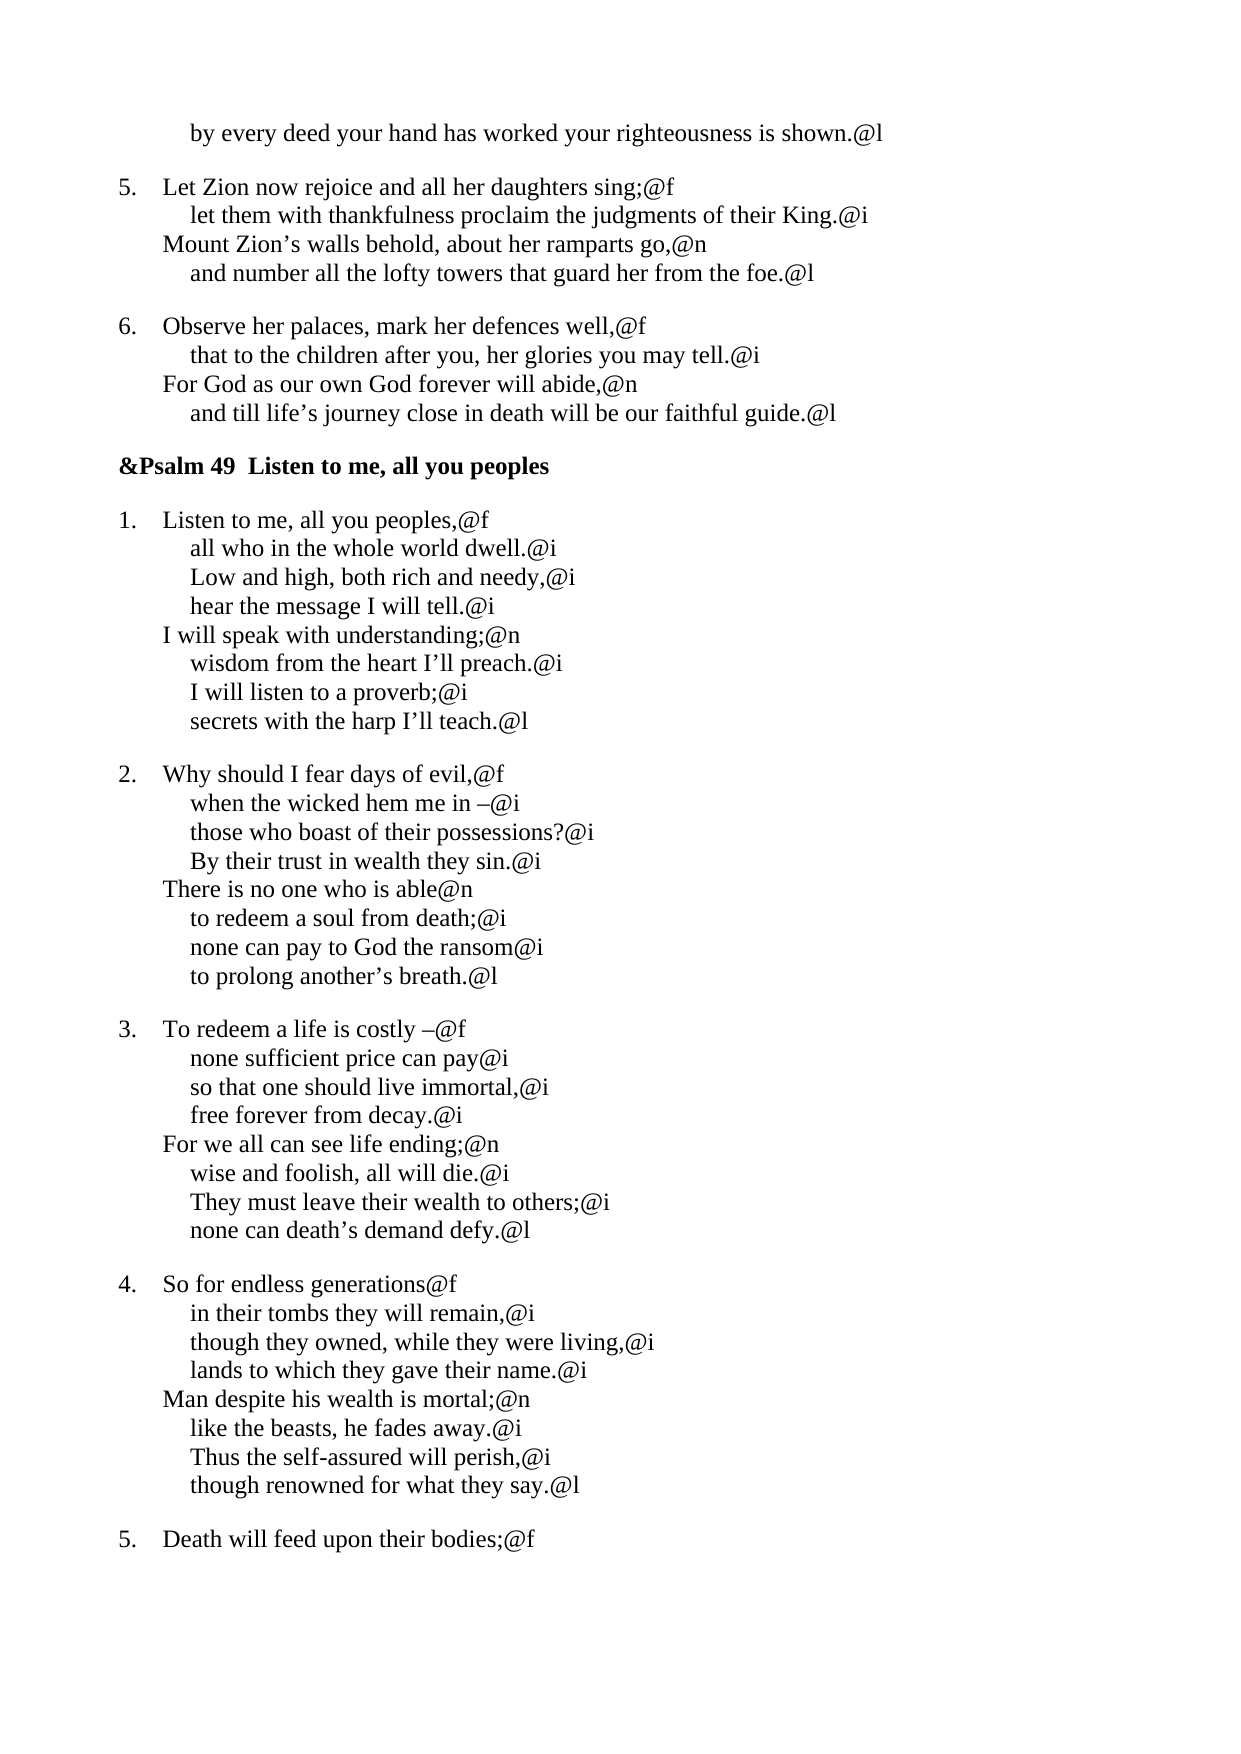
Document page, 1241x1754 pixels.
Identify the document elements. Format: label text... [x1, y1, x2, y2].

text those who boast of their possessions?@i [171, 817, 1122, 846]
text 6. Observe her palaces, mark her defences well,@f [118, 311, 1122, 340]
text Mount Zion’s walls behold, about her ramparts go,@n [162, 229, 1122, 258]
subtitle &Psalm 49 Listen to me, all you peoples [118, 451, 1122, 480]
text none can pay to God the ransom@i [171, 932, 1122, 961]
text I will listen to a proverb;@i [171, 677, 1122, 706]
text that to the children after you, her glories you may tell.@i [171, 340, 1122, 369]
text By their trust in wealth they sin.@i [171, 846, 1122, 874]
text none can death’s demand defy.@l [171, 1216, 1122, 1244]
text though renowned for what they say.@l [171, 1470, 1122, 1499]
text to prolong another’s breath.@l [171, 961, 1122, 989]
text all who in the whole world dwell.@i [171, 533, 1122, 562]
text There is no one who is able@n [162, 874, 1122, 903]
text 5. Let Zion now rejoice and all her daughters sing;@f [118, 172, 1122, 200]
text They must leave their wealth to others;@i [171, 1187, 1122, 1216]
text 3. To redeem a life is costly –@f [118, 1014, 1122, 1043]
text lands to which they gave their name.@i [171, 1355, 1122, 1384]
text so that one should live immortal,@i [171, 1072, 1122, 1101]
text though they owned, while they were living,@i [171, 1327, 1122, 1355]
text 5. Death will feed upon their bodies;@f [118, 1524, 1122, 1553]
text by every deed your hand has worked your righteousness is shown.@l [171, 118, 1122, 147]
text Man despite his wealth is mortal;@n [162, 1384, 1122, 1413]
text For God as our own God forever will abide,@n [162, 369, 1122, 398]
text let them with thankfulness proclaim the judgments of their King.@i [171, 200, 1122, 229]
text 1. Listen to me, all you peoples,@f [118, 505, 1122, 533]
text and number all the lofty towers that guard her from the foe.@l [171, 258, 1122, 287]
text free forever from decay.@i [171, 1101, 1122, 1129]
text to redeem a soul from death;@i [171, 903, 1122, 932]
text 2. Why should I fear days of evil,@f [118, 759, 1122, 788]
text 4. So for endless generations@f [118, 1269, 1122, 1298]
text Thus the self-assured will perish,@i [171, 1442, 1122, 1470]
text and till life’s journey close in death will be our faithful guide.@l [171, 398, 1122, 426]
text like the beasts, he fades away.@i [171, 1413, 1122, 1442]
text For we all can see life ending;@n [162, 1129, 1122, 1158]
text wise and foolish, all will die.@i [171, 1158, 1122, 1187]
text none sufficient price can pay@i [171, 1043, 1122, 1072]
text I will speak with understanding;@n [162, 620, 1122, 648]
text hear the message I will tell.@i [171, 591, 1122, 620]
text in their tombs they will remain,@i [171, 1298, 1122, 1327]
text Low and high, both rich and needy,@i [171, 562, 1122, 591]
text wisdom from the heart I’ll preach.@i [171, 648, 1122, 677]
text secrets with the harp I’ll teach.@l [171, 706, 1122, 735]
text when the wicked hem me in –@i [171, 788, 1122, 817]
